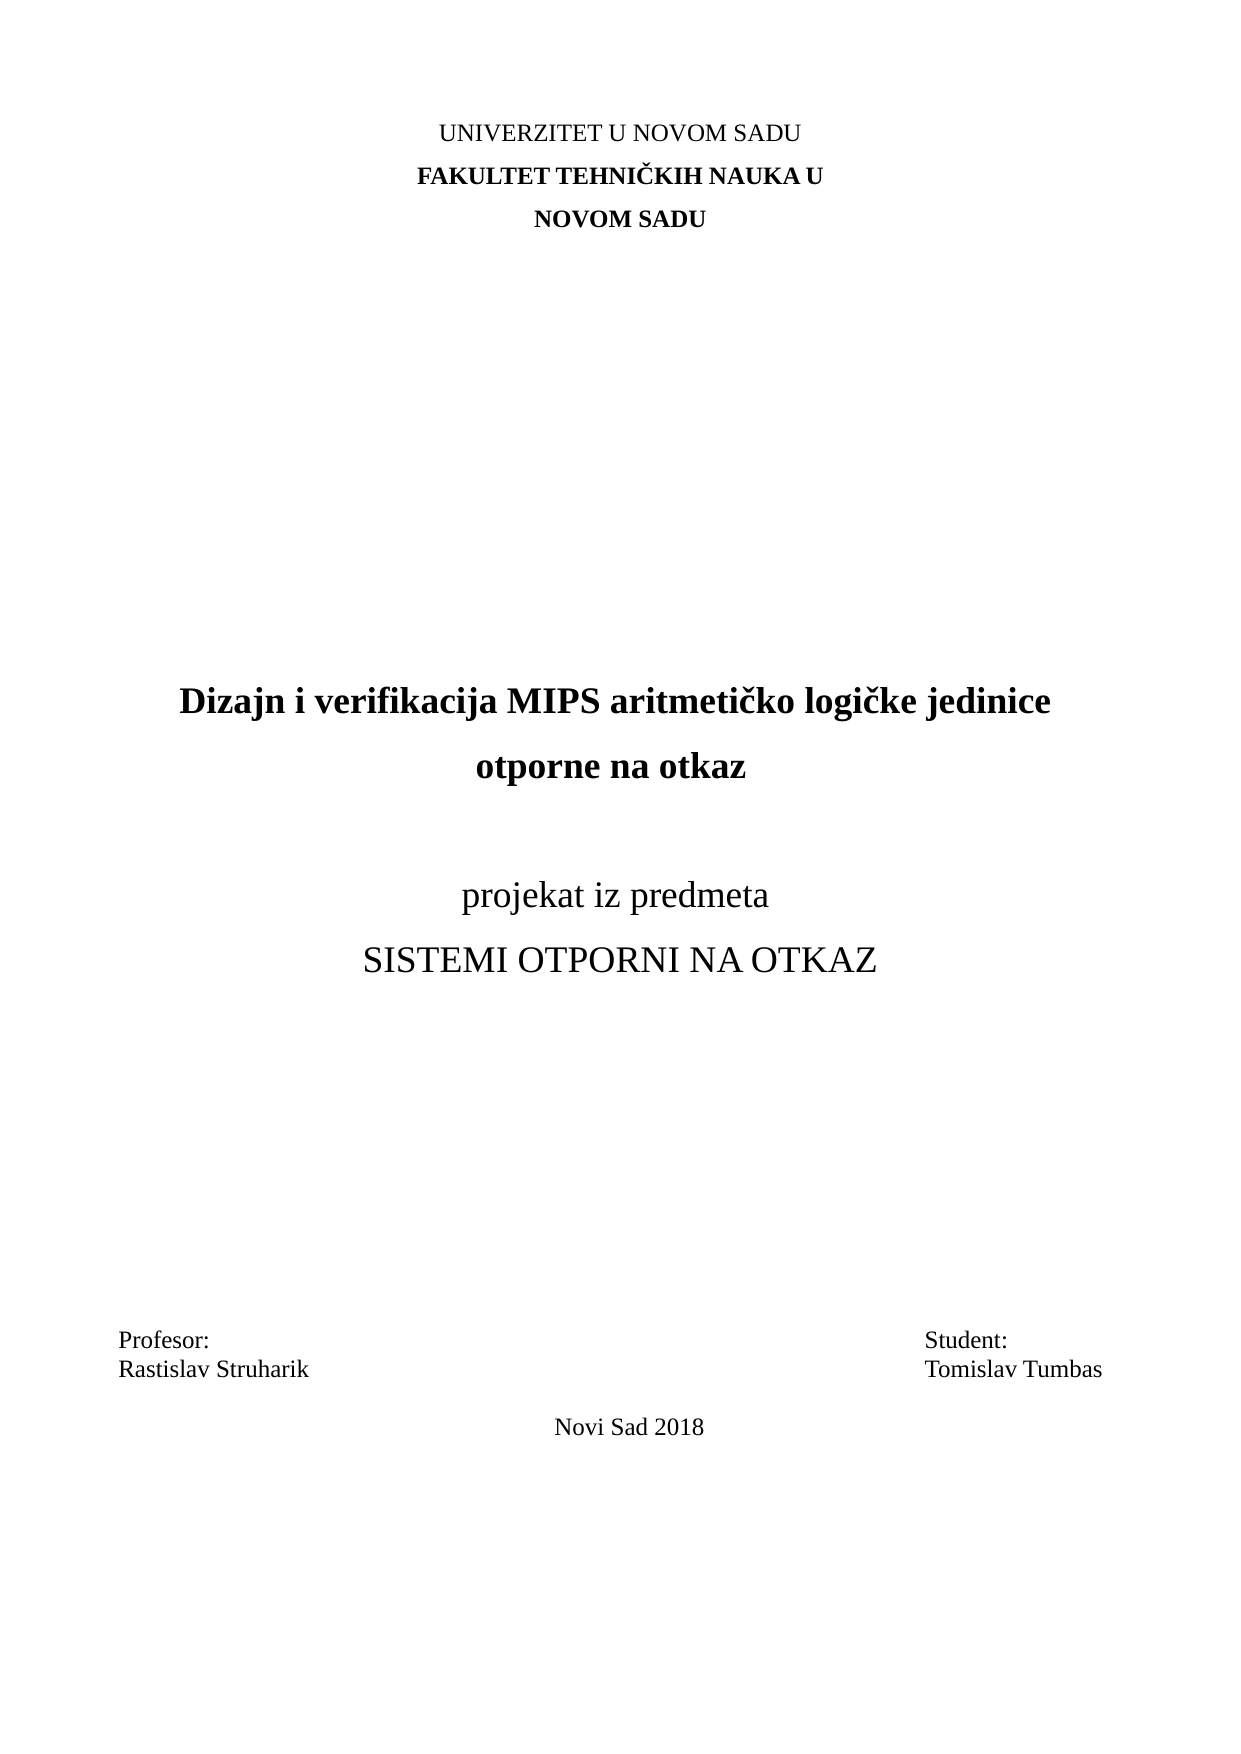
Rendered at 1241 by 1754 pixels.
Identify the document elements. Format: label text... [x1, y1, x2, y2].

text FAKULTET TEHNIČKIH NAUKA U [118, 161, 1122, 190]
text otporne na otkaz [118, 743, 1122, 787]
table_header Profesor: Rastislav Struharik [118, 1326, 334, 1466]
table_header Novi Sad 2018 [334, 1326, 924, 1466]
text NOVOM SADU [118, 204, 1122, 233]
text SISTEMI OTPORNI NA OTKAZ [118, 937, 1122, 981]
text UNIVERZITET U NOVOM SADU [118, 118, 1122, 147]
text projekat iz predmeta [118, 873, 1122, 916]
text Dizajn i verifikacija MIPS aritmetičko logičke jedinice [118, 679, 1122, 722]
table_header Student: Tomislav Tumbas [924, 1326, 1157, 1466]
